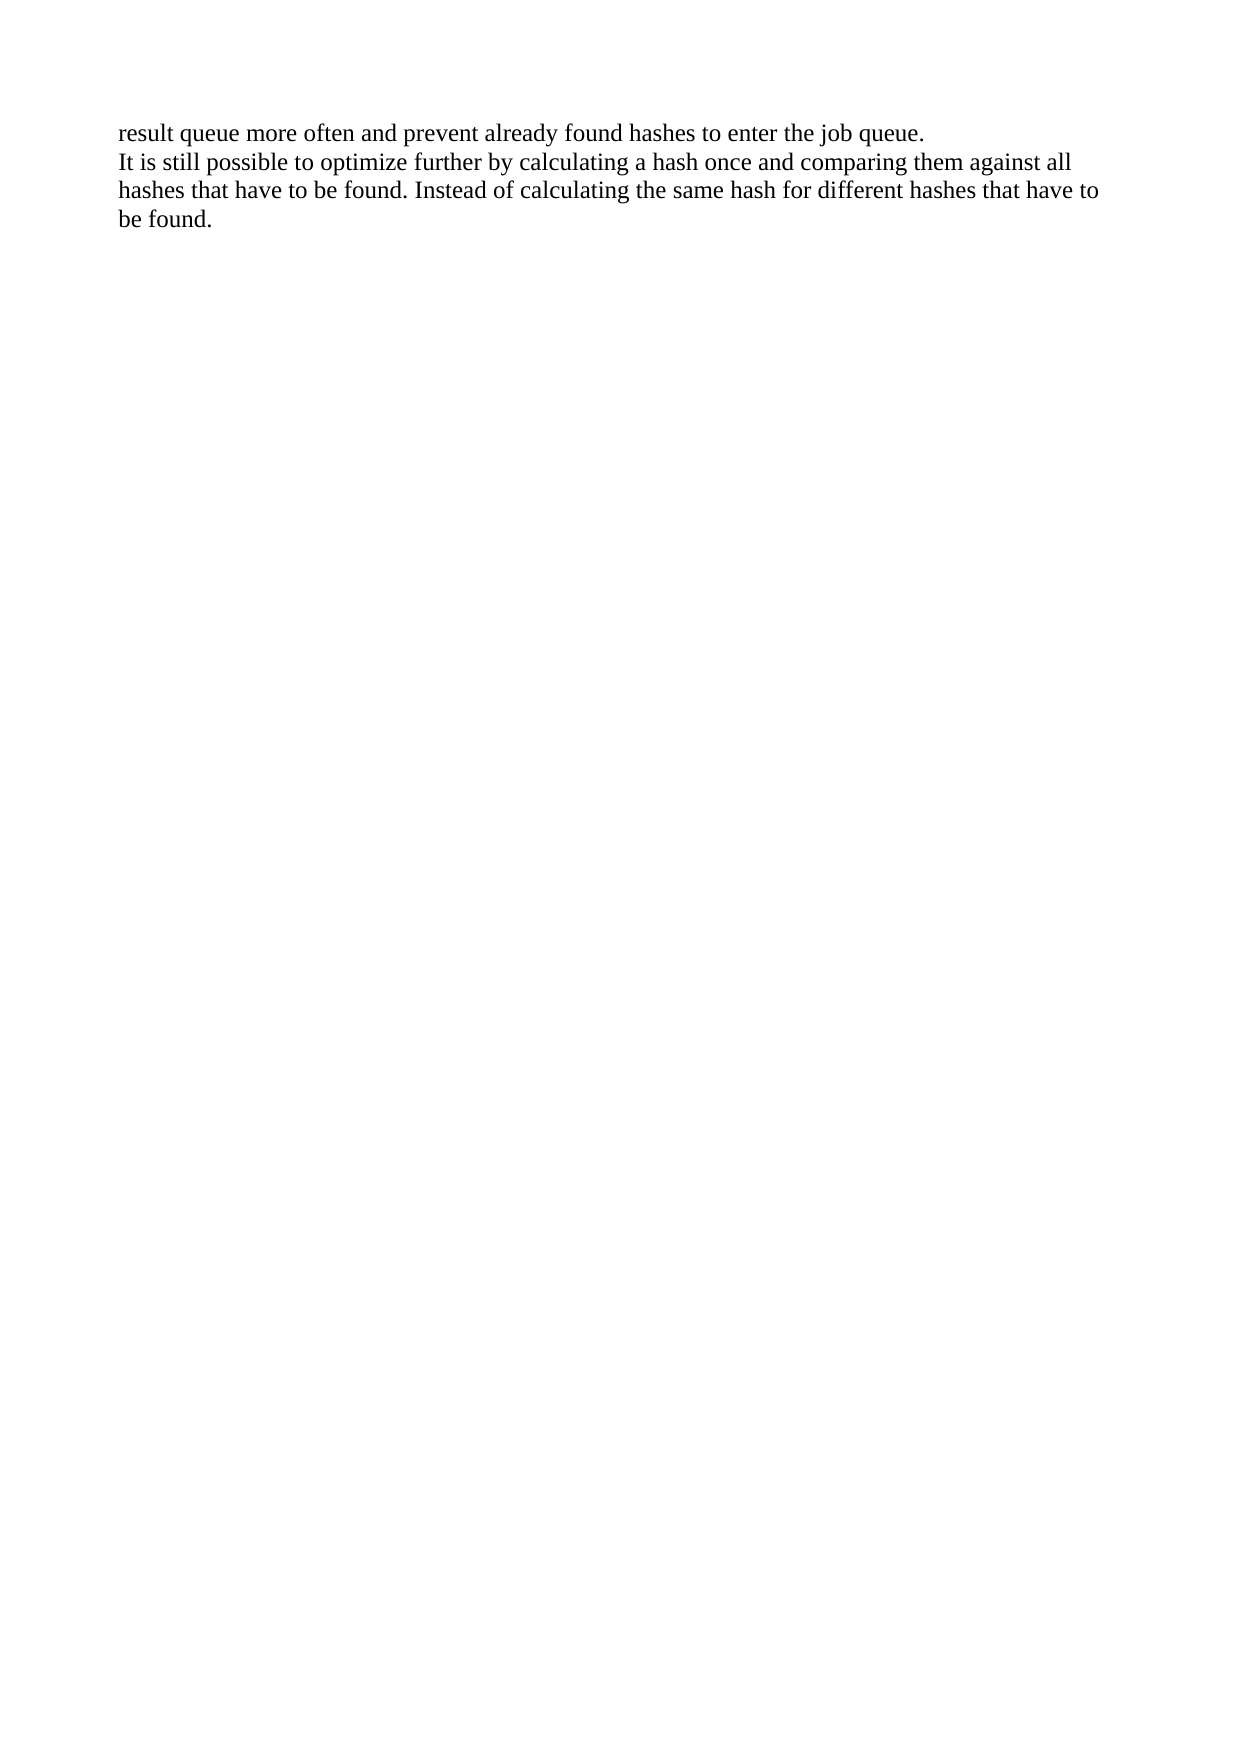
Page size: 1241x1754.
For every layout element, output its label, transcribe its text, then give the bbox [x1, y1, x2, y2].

text result queue more often and prevent already found hashes to enter the job queue. It is still possible to optimize further by calculating a hash once and comparing them against all hashes that have to be found. Instead of calculating the same hash for different hashes that have to be found. [118, 118, 1122, 233]
